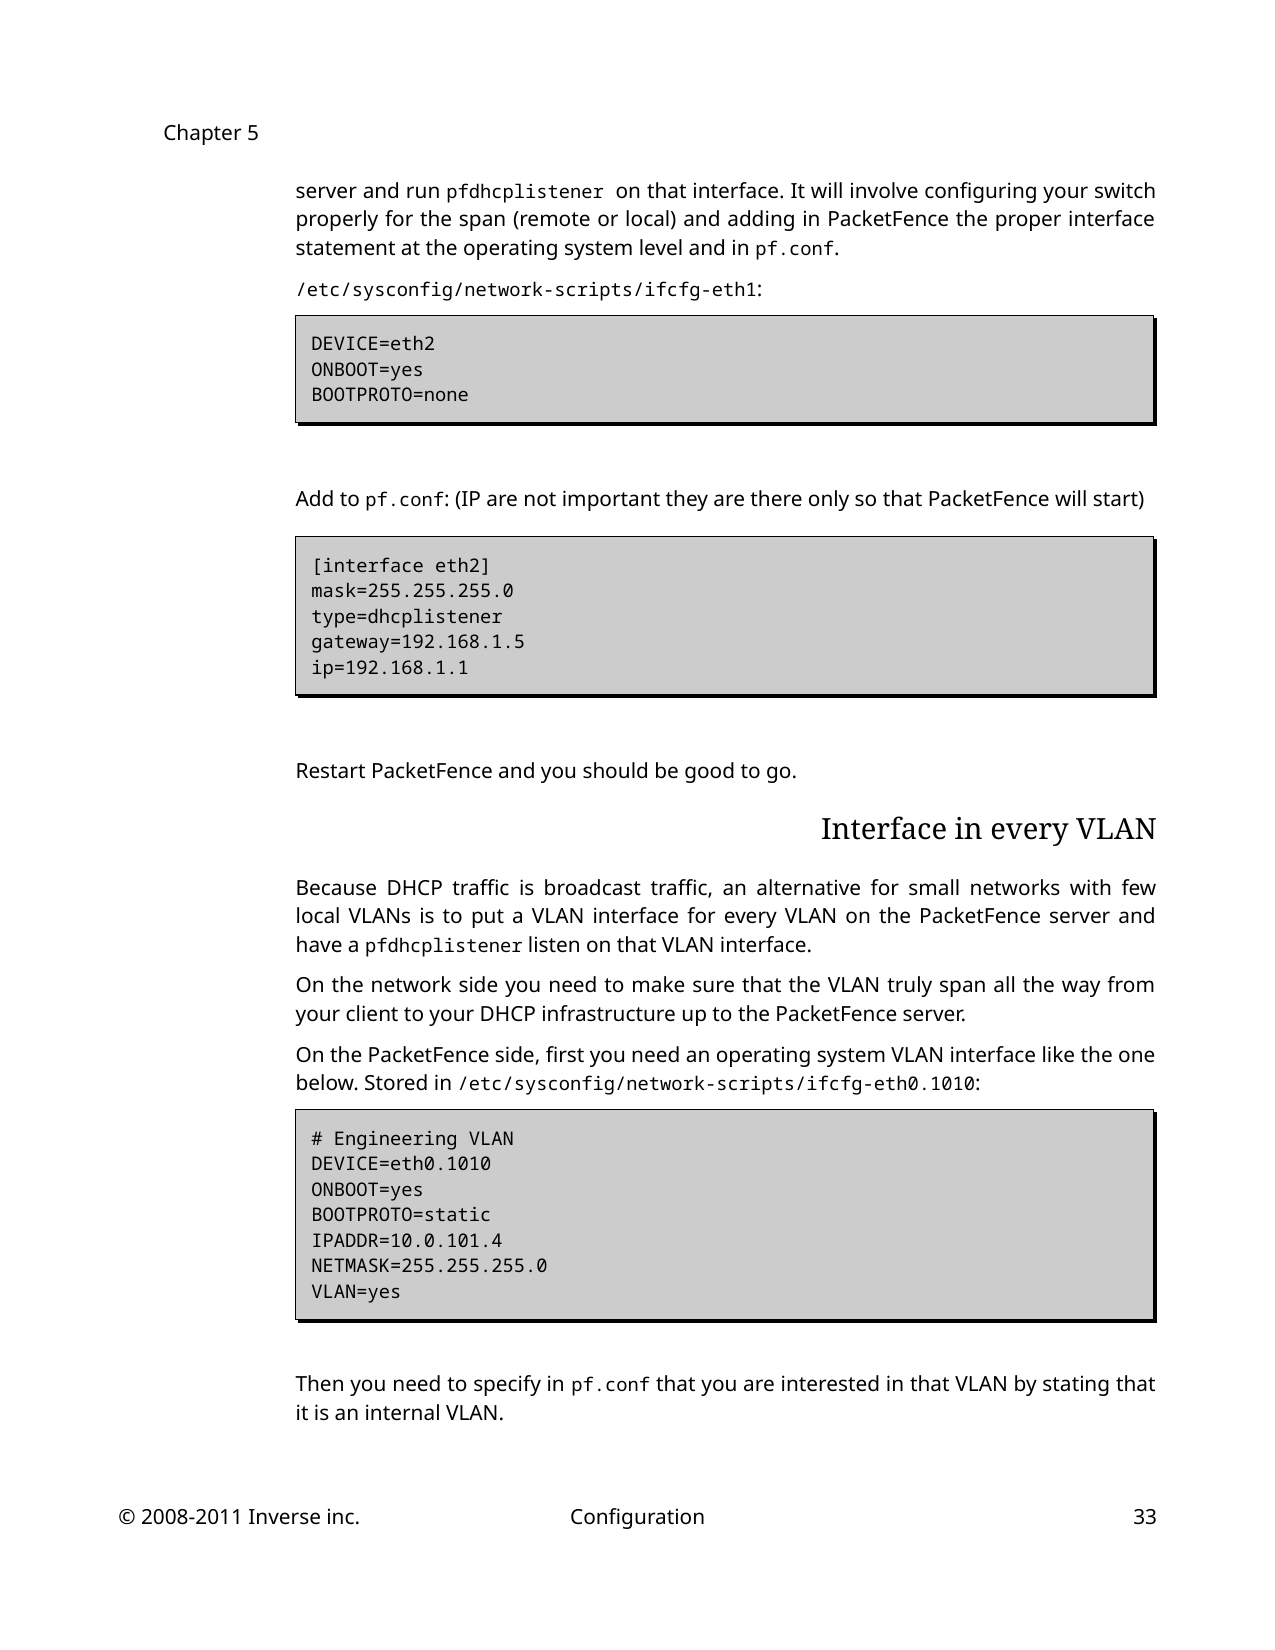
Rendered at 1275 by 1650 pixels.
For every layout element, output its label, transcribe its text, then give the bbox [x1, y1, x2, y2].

text Then you need to specify in pf.conf that you are interested in that VLAN by stating that it is an internal VLAN. [295, 1369, 1157, 1426]
text server and run pfdhcplistener on that interface. It will involve configuring your switch properly for the span (remote or local) and adding in PacketFence the proper interface statement at the operating system level and in pf.conf. [295, 176, 1157, 261]
subtitle Interface in every VLAN [295, 808, 1157, 848]
text [interface eth2] mask=255.255.255.0 type=dhcplistener gateway=192.168.1.5 ip=192.168.1.1 [296, 537, 1153, 694]
text On the PacketFence side, first you need an operating system VLAN interface like the one below. Stored in /etc/sysconfig/network-scripts/ifcfg-eth0.1010: [295, 1040, 1157, 1097]
text Because DHCP traffic is broadcast traffic, an alternative for small networks with few local VLANs is to put a VLAN interface for every VLAN on the PacketFence server and have a pfdhcplistener listen on that VLAN interface. [295, 873, 1157, 958]
text Add to pf.conf: (IP are not important they are there only so that PacketFence will start) [295, 484, 1157, 512]
text # Engineering VLAN DEVICE=eth0.1010 ONBOOT=yes BOOTPROTO=static IPADDR=10.0.101.4 NETMASK=255.255.255.0 VLAN=yes [296, 1110, 1153, 1319]
text DEVICE=eth2 ONBOOT=yes BOOTPROTO=none [296, 316, 1153, 422]
text On the network side you need to make sure that the VLAN truly span all the way from your client to your DHCP infrastructure up to the PacketFence server. [295, 971, 1157, 1027]
text /etc/sysconfig/network-scripts/ifcfg-eth1: [295, 274, 1157, 302]
text Restart PacketFence and you should be good to go. [295, 756, 1157, 785]
